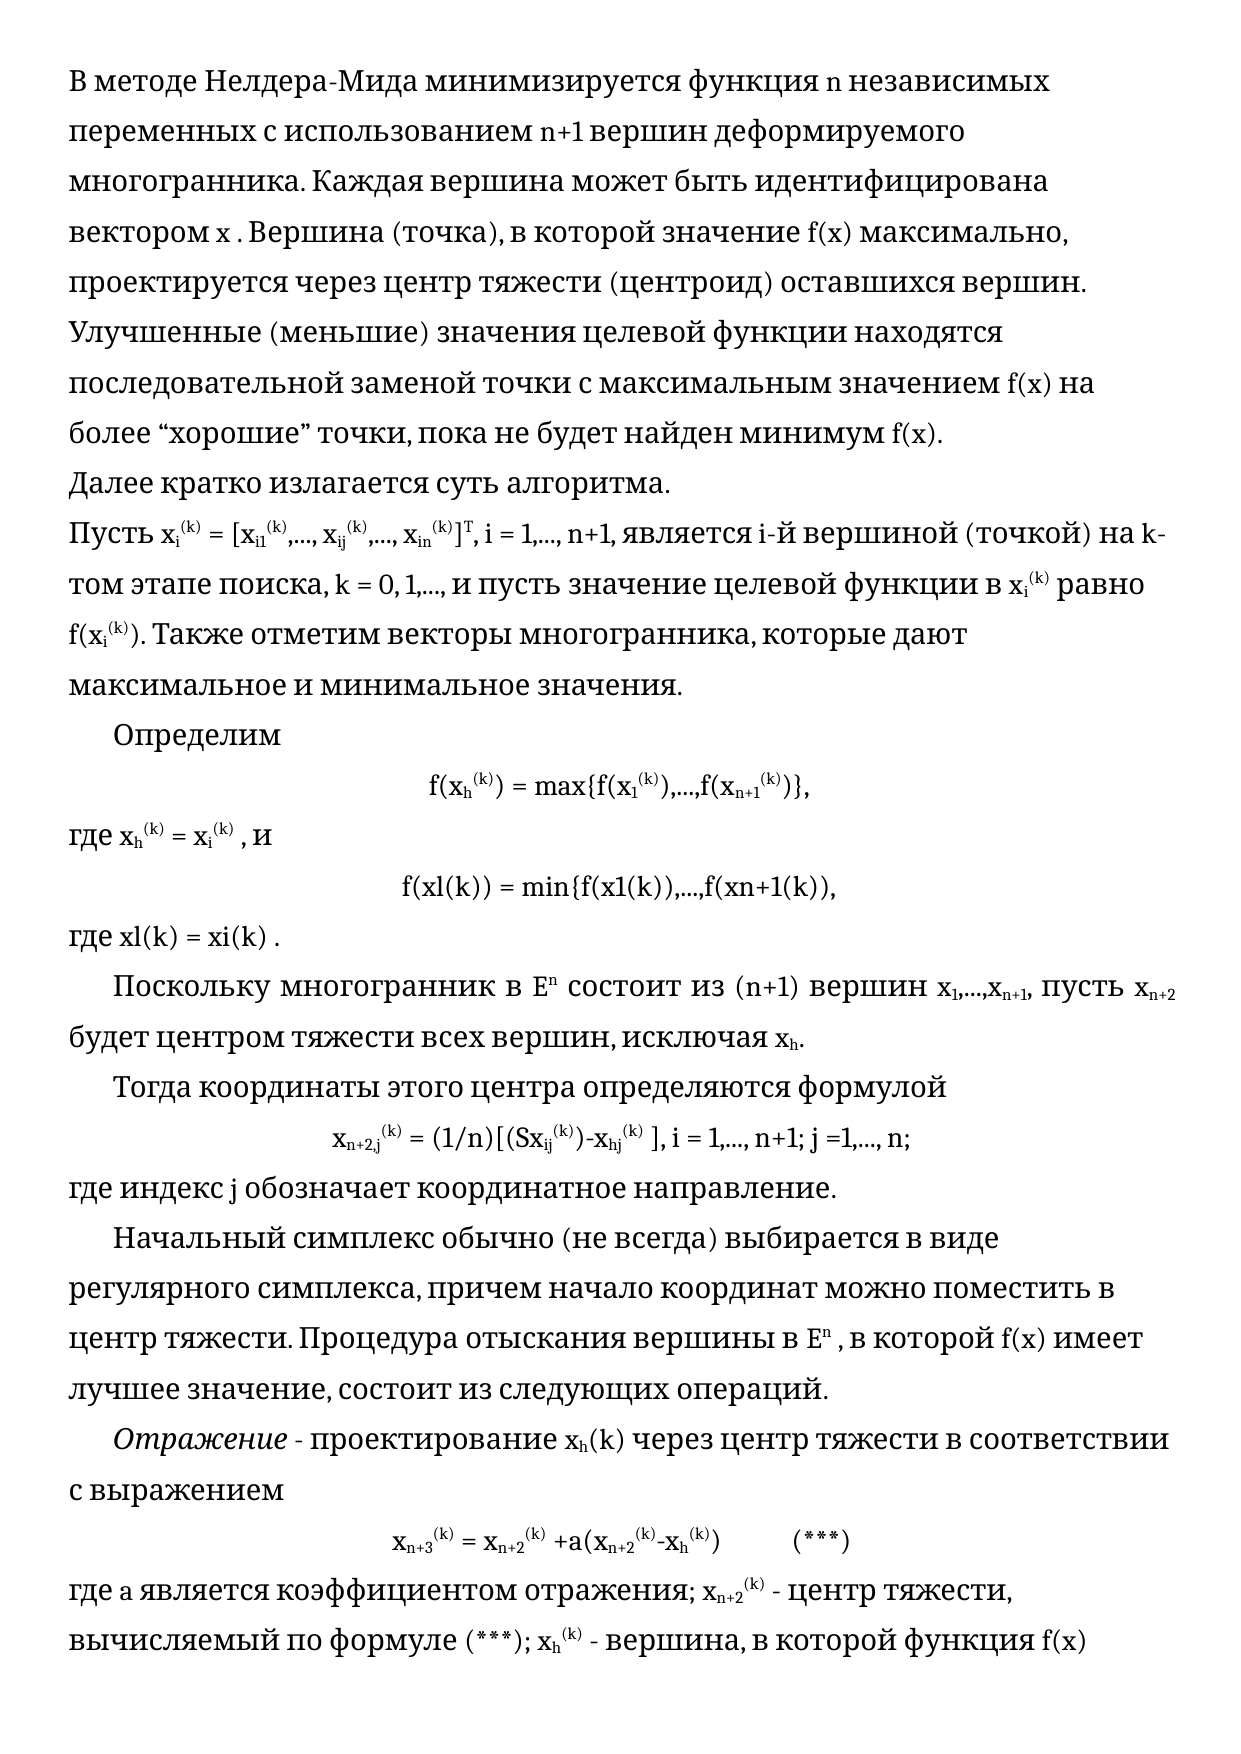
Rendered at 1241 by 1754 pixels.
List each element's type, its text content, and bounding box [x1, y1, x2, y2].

table_cell Блок оптимизации параметров модели предназначен для подбора таких параметров оптимизации, которые бы удовлетворяли необходимым значениям критериев оптимизации. Параметры оптимизации или оптимизируемые параметры — это независимые величины, значение которых подбирается блоком на основании существующих численных методов оптимизации, с целью соответствия определенных критериев оптимизации своим целевым значениям. Критерии оптимизации — избранные величины, к диапазону значений которых предъявляются определенные требования, и на значения которых прямо или косвенно влияют значения параметров оптимизации. Таким образом, задачу оптимизации можно сформулировать, как нахождение вектора параметров оптимизации, при которых критерии качества удовлетворяют своим ограничениям. Задача оптимизации плохо поддается формализации, поэтому для получения сколь-нибудь эффективных ее результатов, множество критериев и параметров оптимизации, имеющих разную физическую природу и диапазоны изменения, должны быть масштабированы и переведены к нормированным величинам. При наличии множества критериев, для формализации условия задачи оптимизации, обычно переходят от нескольких частных критериев q1, …, qm к одному общему критерию, который формируется в виде функции частных критериев. Такую процедуру называют свертыванием критериев. В результате получаем общий критерий (целевую функцию) f(x) = j (q1(x), ... , qm(x) ) в виде функции от оптимизируемых параметров. Решение задачи многокритериальной оптимизации сводится к минимизации этого критерия. Один из наиболее часто используемых способов свертывания частных критериев — средний степенной критерий оптимальности. Именно он используется для свертывания критериев оптимизации в SimInTech: При p=1 получим аддитивный критерий При p=2 получим квадратичный критерий При p, стремящемся к бесконечности, общий критерий сводится к наибольшему из нормированных частных критериев (минимаксный критерий) При p=0, логарифмируя выражение общего критерия и переходя к пределу по p, стремящемуся к нулю, после применения правила Лопиталя получаем средний геометрический (мультипликативный) критерий оптимальности. Получив обобщенный критерий, можно приступать к решению задачи оптимизации. В SimInTech реализованы 3 наиболее подходящих для программной реализации алгоритма оптимизации, в которых решение о переходе в новую точку поиска принимается на основании сравнения значений критерия в двух точках. Алгоритм Поиск-2 Реализуется алгоритм деления шага пополам при одном оптимизируемом параметре (n = 1) и алгоритм преобразований матрицы направлений при n >1. Далее рассматривается алгоритм многомерного поиска. Направления поиска на k-том этапе задаются матрицей Sk. На очередном этапе производится серия спусков в направлениях векторов s1,...,sn, представляющих собой столбцы матрицы Sk . Векторы перемещений на каждом из спусков равны соответственно g₁s₁, ..., gnsn .. После выполнения спусков матрица направлений преобразуется по формуле Sk+1 = Sk Λk Pk где Λk - диагональная матрица, элементы которой равны λk = γi, если γi ≠0, и λk = 0.5, если γi = 0; Pk - ортогональная матрица. Умножение на ортогональную матрицу необходимо для изменения набора направлений поиска. Если на всех этапах Pk = I , то направления поиска не изменяются от этапа к этапу и мы имеем алгоритм покоординатного спуска. Очевидно, что выбор матриц Pk существенно влияет на эффективность поиска. Было испытано несколько различных способов выбора ортогональных матриц Pk , в том числе и случайный выбор. Лучшим оказался способ, при котором все матрицы Pk равны между собой и определяются в виде * Рассмотрим этапы алгоритма в многомерном случае. Начальная матрица направлений задается диагональной с элементами на главной диагонали, равными начальным приращениям по параметрам. Выполнить цикл для i=1, …, n: 2.1 Выполнить пробный щаг в направлении si: y=x+si Если этот шаг удачный (f(y)<f(x)), перейти к пункту 2.3. 2.2 Выполнить пробный шаг в противоположном направлении: y=x-si Если оба пробных шага оказались неудачными, принять λ=0.5 и перейти к пункту 2.4 2.3 Выполнить спуск в выбранном направлении, в результате получим новую точку поиска x=x+γsi, принять λ=|γ| 2.4 Принять si= λsi. Перейти к следующему значению счетчика цикла либо выйти из цикла (если i=n). Умножить матрицу направлений S на ортогональную матрицу P, задаваемую выражением (*). При выполнении условия окончания поиска завершить работу алгоритма, в противном случае — перейти к п.2 с новыми значениями вектора x и матрицы S. Поиск прекращается при выполнении одного из следующих условий: -целевая функция достигла минимума (все требования выполняются); -превышено заданное число вычислений целевой функции; -приращения по каждому из параметров стали меньше заданного значения; -принудительный останов. Алгоритм Поиск-4 Реализуется алгоритм квадратичной интерполяции при одном оптимизируемом параметре (n = 1) и алгоритм преобразований вращения и растяжения-сжатия (n >1). Рассмотрим алгоритм при n > 1. Он основан на выполнении преобразований растяжения - сжатия и преобразований вращения для такого преобразования системы координат, при котором матрица вторых производных (матрица Гессе) приближается к единичной, а направления поиска становятся сопряженными. Этот алгоритм использует квадратичную интерполяцию. Пусть H - симметричная положительно-определенная матрица. Будем строить последовательность матриц H0 = H, H1 ,..., Hk , Каждая из которых получается из предыдущей путем выполнения следующего преобразования Hk = PkT ΛkT Hk-1 Λk Pk где Λk - диагональная матрица с элементами λi = hii-1/2 (hii - диагональные элементы Hk-1); Pk - ортогональная матрица. После умножения матрицы Hk-1 слева и справа на Λk получаем матрицу с единичными диагональными элементами. Можно надеяться, что при подходящем выборе ортогональных матриц Pk матрица Hk будет стремиться к единичной. На этом, в частности, основан метод вращений для расчета собственных значений симметричных матриц. Рассмотрим задачу поиска минимума функции нескольких переменных. На k-м этапе поиска поочередно минимизируется функция в направлениях векторов s1 ,...,sn, представляющих собой столбцы матрицы Sk. Для нахождения точки минимума в направлении si используется квадратичная интерполяция по трем равноотстоящим точкам z = x - asi , x , y=x + asi . Одновременно для каждого направления вычисляется λi = a(f(y) + f(z)-2f(x))-1/2 (**) После выполнения серии спусков матрица S преобразуется по формуле Sk+1 = Sk Λk Pk , где Λk - диагональная матрица, элементы которой определяются по (**); Pk - некоторая ортогональная матрица. Для квадратичной целевой функции матрица SkT H Sk , где H - матрица Гессе, совпадает с матрицей Hk . Таким образом, при надлежащем выборе матриц Pk для квадратичной функции получаем SkT H Sk → I и направления поиска приближаются к сопряженным. В рассматриваемом алгоритме матрицы Pk одинаковы на всех этапах и определяются по формуле (*). Этапы работы алгоритма Поиск-4 аналогичны рассмотренным выше этапам алгоритма Поиск-2. Алгоритм Симплекс Используется метод «деформируемого многогранника» Недлера и Мида. В методе Нелдера-Мида минимизируется функция n независимых переменных с использованием n+1 вершин деформируемого многогранника. Каждая вершина может быть идентифицирована вектором x . Вершина (точка), в которой значение f(x) максимально, проектируется через центр тяжести (центроид) оставшихся вершин. Улучшенные (меньшие) значения целевой функции находятся последовательной заменой точки с максимальным значением f(x) на более “хорошие” точки, пока не будет найден минимум f(x). Далее кратко излагается суть алгоритма. Пусть xi(k) = [xi1(k),..., xij(k),..., xin(k)]T, i = 1,..., n+1, является i-й вершиной (точкой) на k-том этапе поиска, k = 0, 1,..., и пусть значение целевой функции в xi(k) равно f(xi(k)). Также отметим векторы многогранника, которые дают максимальное и минимальное значения. Определим f(xh(k)) = max{f(x1(k)),...,f(xn+1(k))}, где xh(k) = xi(k) , и f(xl(k)) = min{f(x1(k)),...,f(xn+1(k)), где xl(k) = xi(k) . Поскольку многогранник в En состоит из (n+1) вершин x1,...,xn+1, пусть xn+2 будет центром тяжести всех вершин, исключая xh. Тогда координаты этого центра определяются формулой xn+2,j(k) = (1/n)[(Sxij(k))-xhj(k) ], i = 1,..., n+1; j =1,..., n; где индекс j обозначает координатное направление. Начальный симплекс обычно (не всегда) выбирается в виде регулярного симплекса, причем начало координат можно поместить в центр тяжести. Процедура отыскания вершины в En , в которой f(x) имеет лучшее значение, состоит из следующих операций. Отражение - проектирование xh(k) через центр тяжести в соответствии с выражением xn+3(k) = xn+2(k) +a(xn+2(k)-xh(k)) (***) где a является коэффициентом отражения; xn+2(k) - центр тяжести, вычисляемый по формуле (***); xh(k) - вершина, в которой функция f(x) принимает наибольшее из n+1 ее значений на k- том этапе. Растяжение. Эта операция состоит в следующем: если f(xn+3(k)) <= f(xl(k)), то вектор(xn+3(k)-xn+2(k)) растягивается в соответствии с соотношением xn+4(k)= xn+2(k) +g(xn+3(k)-xn+2(k)), где g >1 представляет собой коэффициент растяжения. Если f(xn+4(k)) <f(xl(k)) , то xh(k) заменяется на xn+4(k) и процедура продолжается снова с операции 1 при k = k+1. В противном случае xh(k) заменяется на xn+3(k) и также осуществляется переход к операции 1 при k = k+1. Сжатие. Если f(xn+3(k)) > f(xi(k)) для всех i < > h , то вектор (xh(k)-xn+2(k)) сжимается в соответствии с формулой xn+5(k)= xn+2(k) +b(xh(k)-xn+2(k)), где 0 < b <1 представляет собой коэффициент сжатия. Затем xh(k) заменяем на xn+5(k) и возвращаемся к операции 1 для продолжения поиска на (k+1) шаге. Редукция. Если f(xn+5(k)) > f(xh(k)), все векторы (xi(k)-xl(k)), i = 1, ..., n +1, уменьшаются в 2 раза с отсчетом от xl(k) в соответствии с формулой xi(k) = xl(k) +0.5(xi(k)-xl(k)), i = 1, ..., n+1. Затем возвращаемся к операции 1 для продолжения поиска на (k + 1) шаге. Критерий окончания поиска- проверка условия {[1/(n+1)]S [f(xi(k))-f(xn+2(k))]2}1/2 ≤ e , где e - произвольное малое число, а f(xn+2(k)) - значение целевой функции в центре тяжести xn+2(k). На процесс оптимизации оказывают влияние коэффициенты отражения a, растяжения g и сжатия b. Коэффициент отражения a используется для проектирования вершины с наибольшим значением f(x) через центр тяжести деформируемого многогранника. Коэффициент g вводится для растяжения вектора поиска в случае, если отражение дает вершину со значением f(x) меньшим, чем наименьшее значение f(x), полученное до отражения. Коэффициент сжатия b используется для уменьшения вектора поиска, если операция отражения не привела к вершине со значением f(x), меньшим, чем второе по величине (после наибольшего) значение f(x), полученное до отражения. Таким образом, с помощью операций растяжения или сжатия размеры и форма деформируемого многогранника масштабируются так, чтобы они удовлетворяли топологии решаемой задачи. После того, как деформируемый многогранник подходящим образом масштабируется, его размеры должны поддерживаться неизменными, пока изменения в топологии задачи не потребуют применения многогранника другой формы. Анализ, проведенный Нелдером и Мидом, показал, что компромиссное значение a = 1. Ими также рекомендованы значения b = 0.5, g = 2. Более поздние исследования показали, что рекомендуются диапазоны 0.4≤ b ≤ 0.6, 2.8 ≤ g ≤3.0, причем при 0< b < 0.4 существует вероятность того, что из-за уплощения многогранника будет иметь место преждевременное окончание процесса, а при b>0.6 может потребоваться большее число шагов для достижения окончательного решения. Работа с блоком оптимизации. На вход блока подается вектор критериев оптимизации. На основании их значений, используя численные методы оптимизации, происходит подбор значения вектора параметров оптимизации так, чтобы значения критериев лежали в необходимом диапазоне. Рассмотрим примеры использования блока оптимизации параметров модели. В пакет поставки SimInTech входит набор демонстрационных проектов, в том числе показывающих работу блока оптимизации. Проекты находятся по адресу C:\SimInTech\Demo\Automatic\Оптимизация Откроем Оптимизация в динамике.prt Синусоидальный сигнал подается на две системы — эталонную и настраиваемую. Далее вычитатель определяет сигнал рассогласования между системами и подает его на вход блока оптимизации, который, осуществляя сравнения сигнала рассогласования с его целевым значением, а также применяя методы численной оптимизации, генерирует на выходе некий корректирующий множитель, на который домножается сигнал настраиваемой системы с целью минимизации отклонения от эталонной. В данном случае параметром оптимизации является некий корректирующий коэффициент, а критерием оптимизации — величина рассогласования между выходами эталонной и настраиваиваемой системами. В ходе динамического расчета в течение одного цикла моделирования системы, блок оптимизации подбирает такой корректирующий коэффициент для настраиваемой системы, что сигнал рассогласования между эталонной и настраиваемой системами стремится к нулю. Второй пример Оптимизация с повторениями расчётов.prt показывает работу блока в режиме повторения расчетов. В данном примере источник равномерного шума аналогично подается на две системы — некую эталонную и настраиваемую. Затем вычитатель формирует сигнал рассогласования, подаваемый на блок RMS, считающий среднеквадратичное отклонение сигнала рассогласования за один полный цикл расчета системы. Блок оптимизации рассчитывает корректирующий коэффициент, пытаясь минимизировать среднеквадратичное отклонение. В итоге, за несколько последовательных расчетов модели, сигнал рассогласования стал стремиться к нулю, и форма сигналов практически совпала. Таким образом системе понадобилось 5 последовательных расчетов, чтобы скорректировать сигнал настраиваемой системы так , чтобы он совпадал с эталонной. Рассмотрим настройки блока оптимизации: Режим оптимизации параметров — оптимизация осуществляется либо динамически в течение одного цикла моделирования системы, изменяя параметр оптимизации прямо в ходе моделирования, либо по полному переходному процессу системы с помощью серии последовательных циклов моделирования, в каждом из которых обновляется значение оптимизируемого параметра. Периодично анализа критериев оптимизации при расчете в динамике, сек — как часто в ходе моделирования будет происходить анализ критериев и следовательно изменение значения оптимизируемого параметра. Опция имеет смысл только при установленном динамическом режиме оптимизации параметров. Начальные приближения выходов блока — начальные значения оптимизируемых параметров с которых начинается расчет. Минимальные значения выходов блока — показывает минимальные значения, которые могут принимать оптимизируемые параметры. Максимальные значения выходов блока — показывает максимальные значения, которые могут принимать оптимизируемые параметры. Абсолютная точность подбора значений выходов — минимальный щаг, с которым могут изменяться выходные величины. Начальные приращения значений выходов — величина изменения значений выходов на первом шаге подбора. Минимальные значения входных критериев оптимизации — нижняя граница целевого диапазона критериев оптимизации. Задается в виде линейного массива, если критериев больше одного. Максимальные значения входных критериев оптимизации — верхняя граница целевого диапазона критериев оптимизации. Задается в виде линейного массива, если критериев больше одного. Тип суммарного критерия оптимизации — метод свертывания критериев, для формирования целевой функции. Метод оптимизации — используемый численный метод оптимизации. Максимальное количество повторных моделирований при расчете по полному переходному процессу — максимальное число повторных моделирований в ходе которых алгоритм будет пытаться подобрать оптимальные параметры. Если по окончании указанного числа расчетов, не были найдены значения параметров, удовлетворяющие критериям оптимизации, то расчет прерывается. Опция применима только если выбран режим оптимизации «По полному переходному процессу» Количество серий случайных испытаний для стохастического метода - Количество случайных испытаний в одной серии для стохастического метода - Выдача информации о процессе оптимизации — включение опции означает выдачу информационных сообщений о значении параметров и критериев оптимизации после каждого их изменения в процессе расчета системы. <страница справки в разработке> [63, 59, 1181, 1664]
